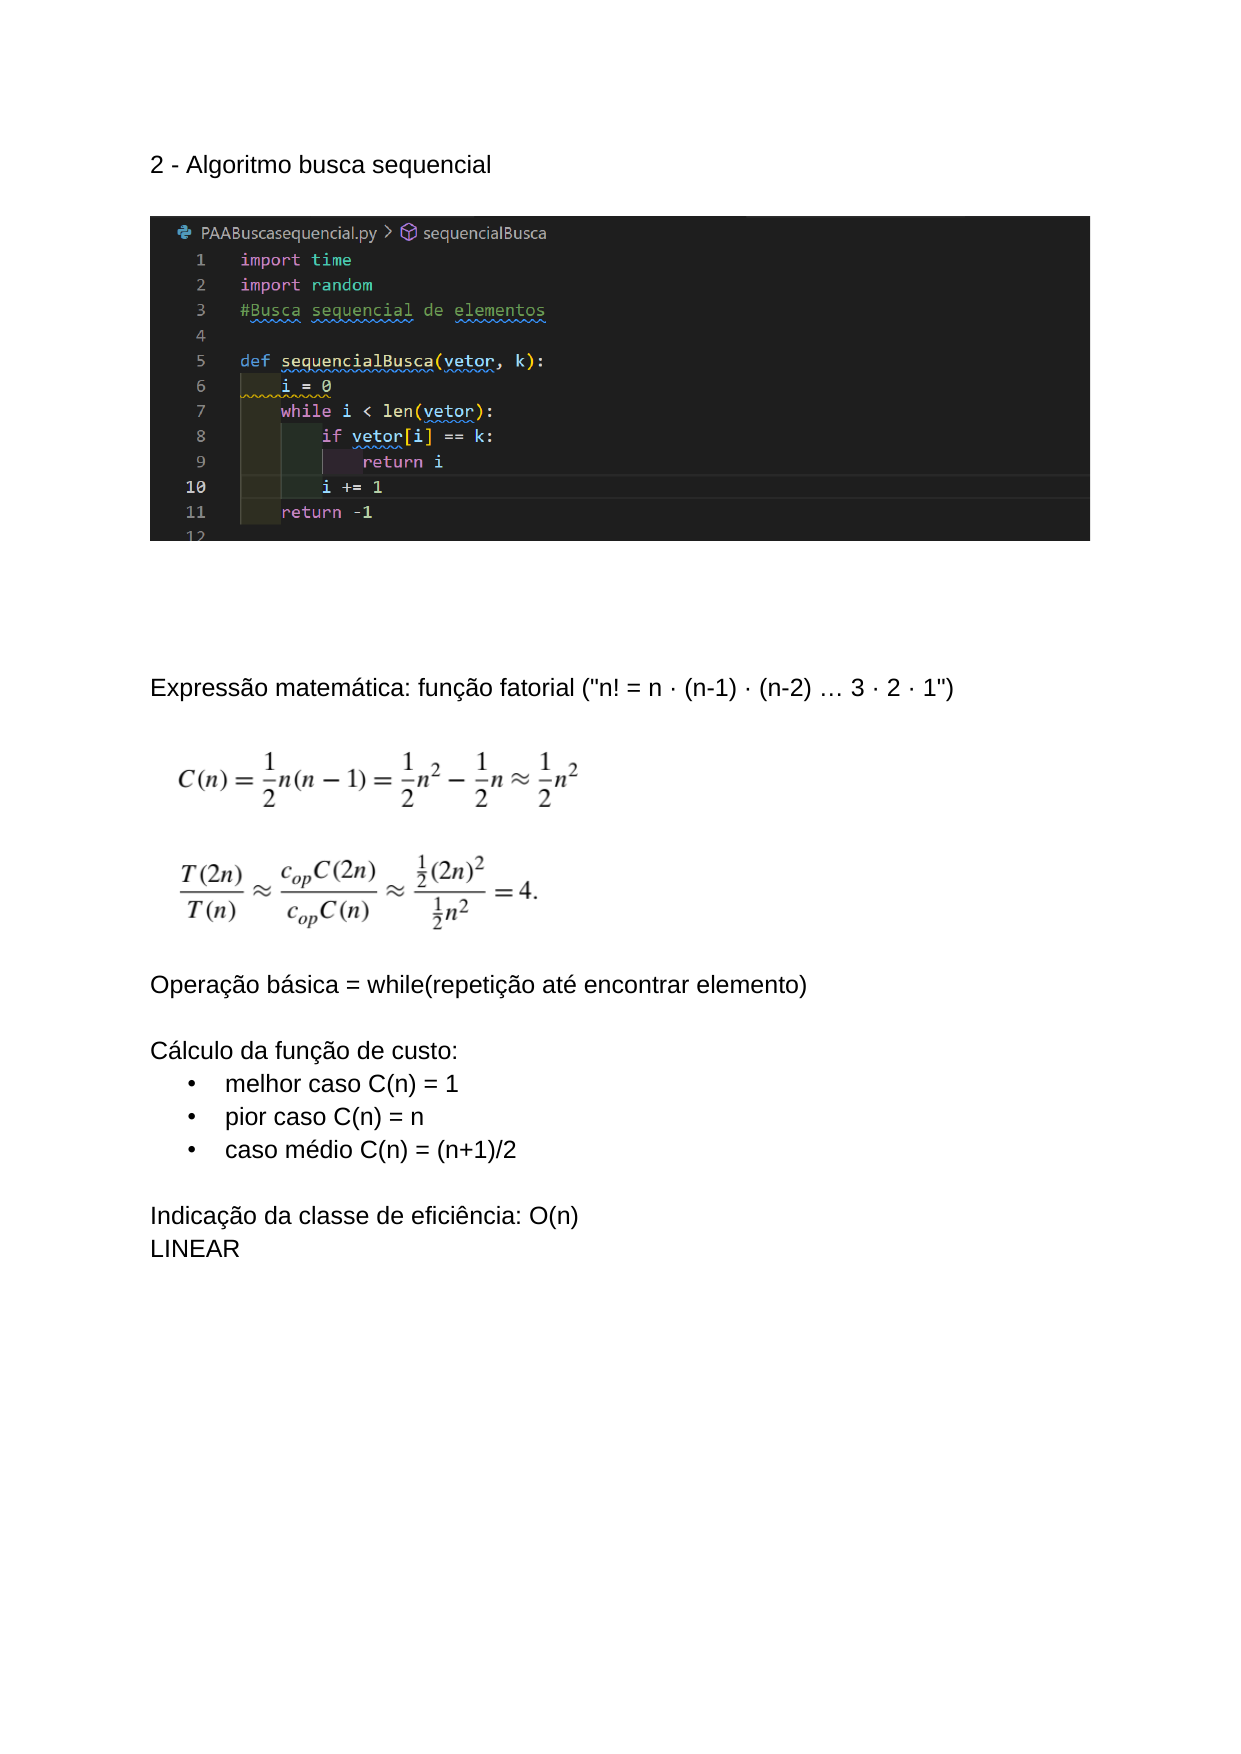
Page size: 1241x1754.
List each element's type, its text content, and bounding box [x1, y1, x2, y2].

text LINEAR [150, 1234, 1090, 1263]
list pior caso C(n) = n [187, 1102, 1090, 1131]
picture [151, 732, 602, 829]
text Expressão matemática: função fatorial ("n! = n · (n-1) · (n-2) … 3 · 2 · 1") [150, 673, 1090, 701]
text Indicação da classe de eficiência: O(n) [150, 1201, 1090, 1230]
text Cálculo da função de custo: [150, 1036, 1090, 1065]
picture [158, 843, 564, 943]
text 2 - Algoritmo busca sequencial [150, 150, 1090, 179]
text Operação básica = while(repetição até encontrar elemento) [150, 970, 1090, 999]
list melhor caso C(n) = 1 [187, 1069, 1090, 1098]
list caso médio C(n) = (n+1)/2 [187, 1135, 1090, 1164]
picture [150, 216, 1091, 541]
